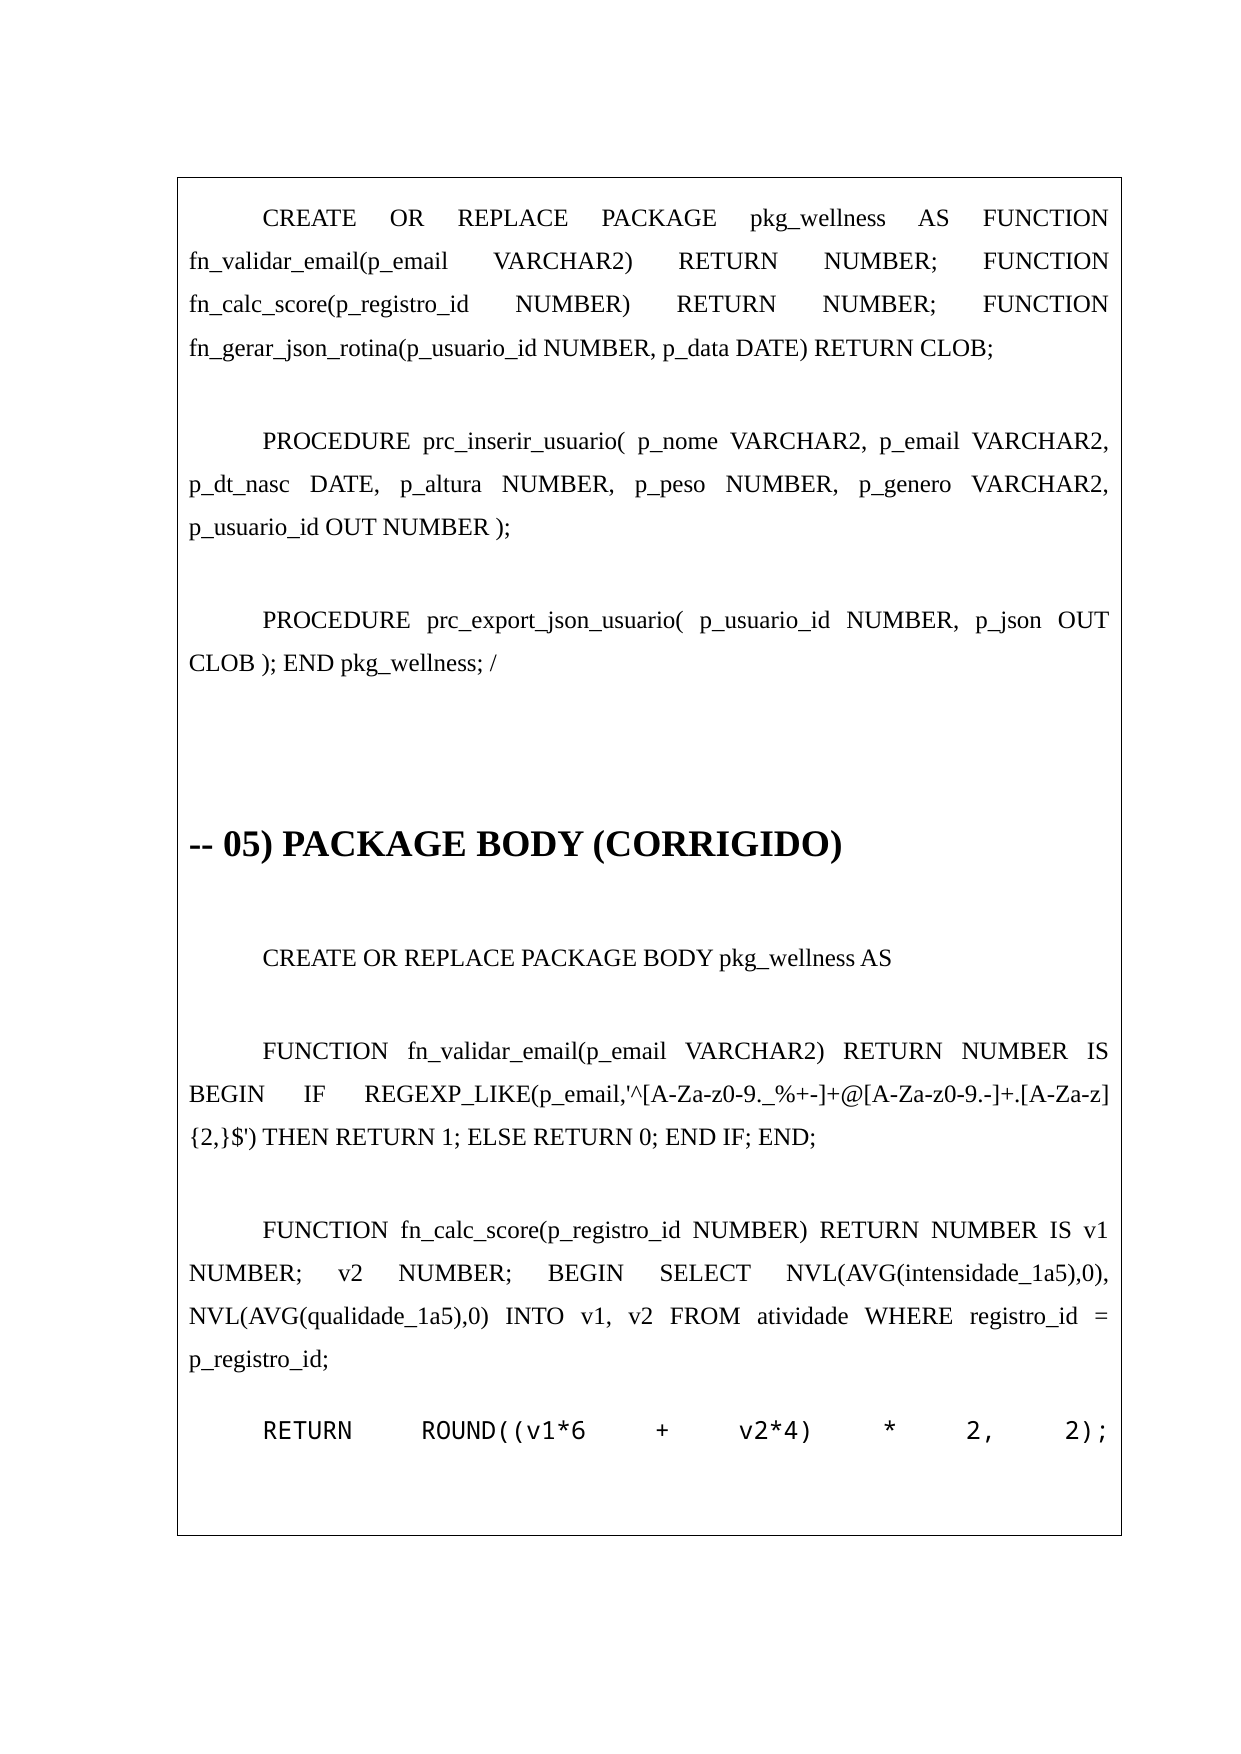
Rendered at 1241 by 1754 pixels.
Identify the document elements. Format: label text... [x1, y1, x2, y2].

table_header CREATE OR REPLACE PACKAGE pkg_wellness AS FUNCTION fn_validar_email(p_email VARCHAR2) RETURN NUMBER; FUNCTION fn_calc_score(p_registro_id NUMBER) RETURN NUMBER; FUNCTION fn_gerar_json_rotina(p_usuario_id NUMBER, p_data DATE) RETURN CLOB; PROCEDURE prc_inserir_usuario( p_nome VARCHAR2, p_email VARCHAR2, p_dt_nasc DATE, p_altura NUMBER, p_peso NUMBER, p_genero VARCHAR2, p_usuario_id OUT NUMBER ); PROCEDURE prc_export_json_usuario( p_usuario_id NUMBER, p_json OUT CLOB ); END pkg_wellness; / -- 05) PACKAGE BODY (CORRIGIDO) CREATE OR REPLACE PACKAGE BODY pkg_wellness AS FUNCTION fn_validar_email(p_email VARCHAR2) RETURN NUMBER IS BEGIN IF REGEXP_LIKE(p_email,'^[A-Za-z0-9._%+-]+@[A-Za-z0-9.-]+.[A-Za-z]{2,}$') THEN RETURN 1; ELSE RETURN 0; END IF; END; FUNCTION fn_calc_score(p_registro_id NUMBER) RETURN NUMBER IS v1 NUMBER; v2 NUMBER; BEGIN SELECT NVL(AVG(intensidade_1a5),0), NVL(AVG(qualidade_1a5),0) INTO v1, v2 FROM atividade WHERE registro_id = p_registro_id; RETURN ROUND((v1*6 + v2*4) * 2, 2); [178, 178, 1121, 1535]
